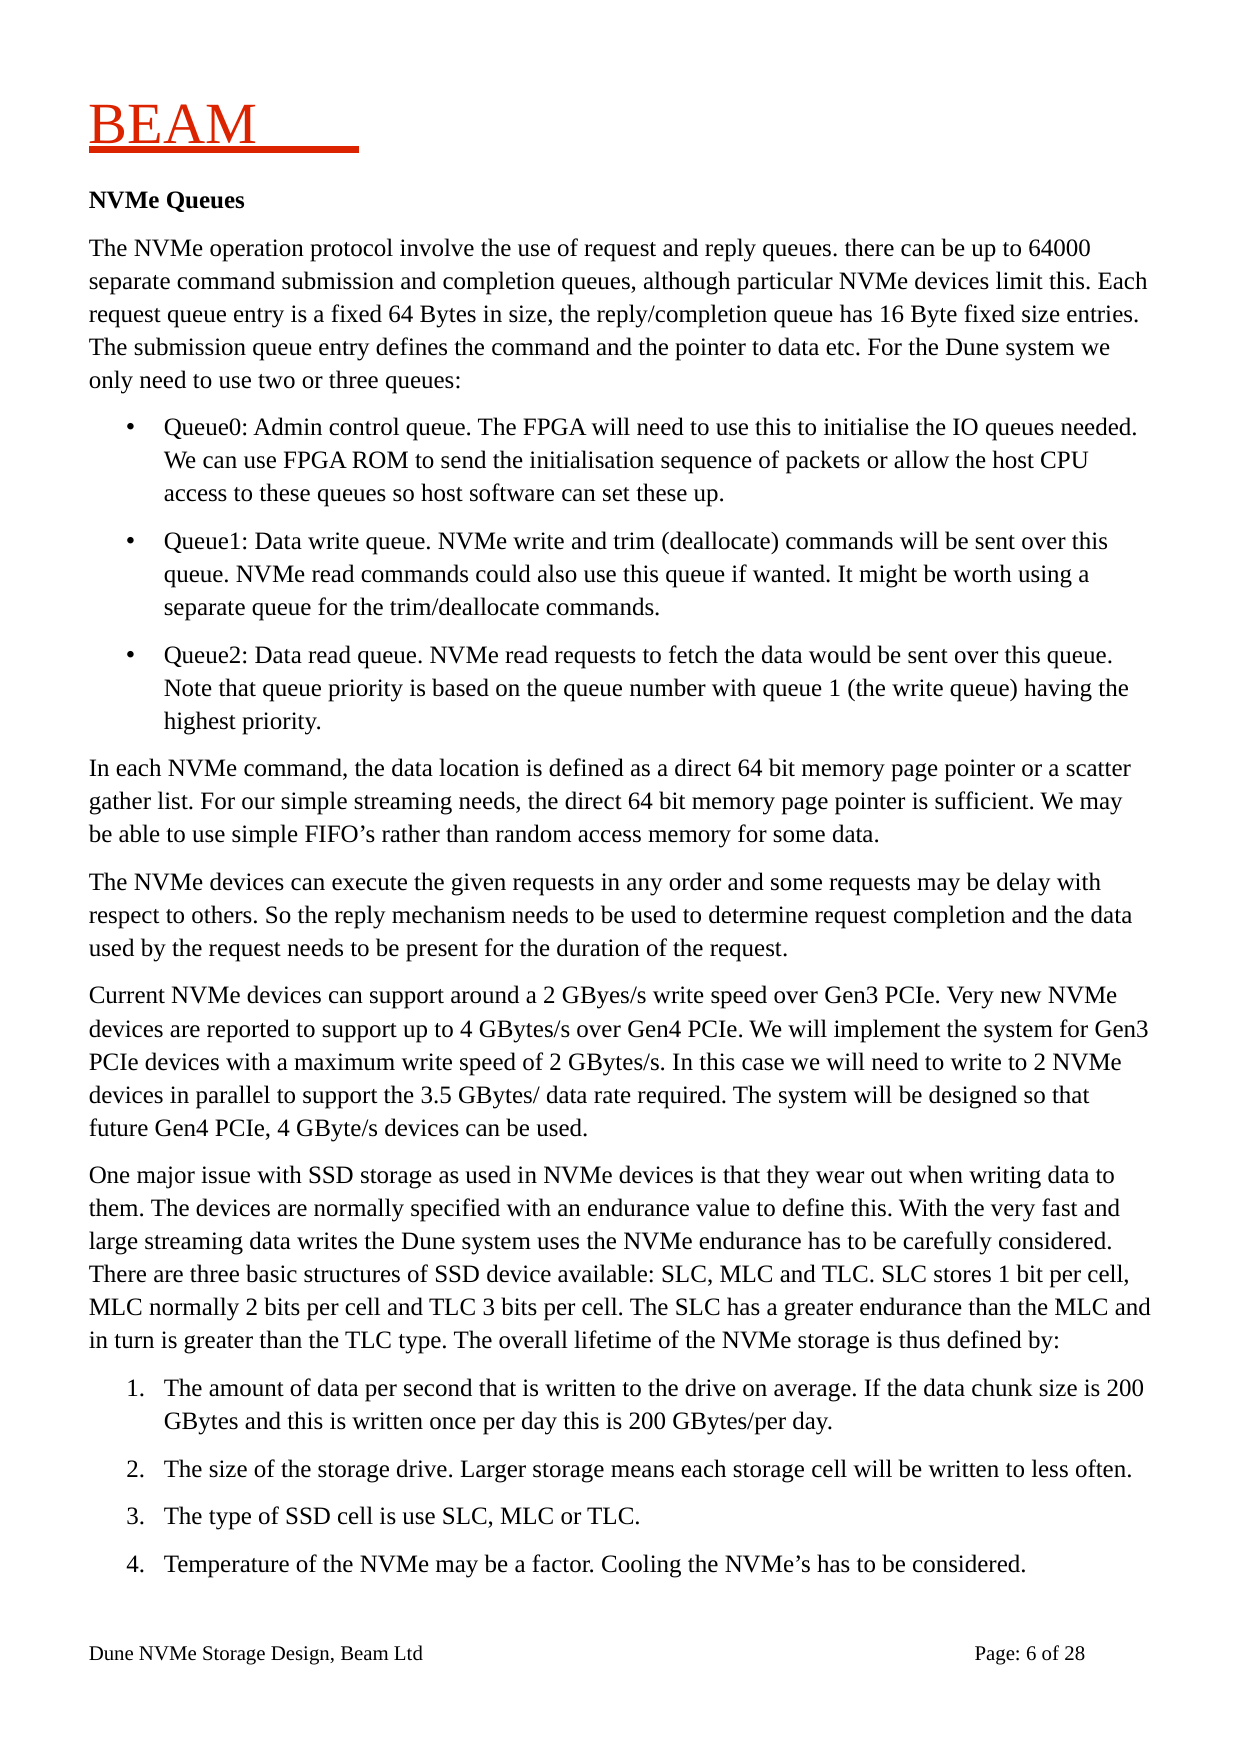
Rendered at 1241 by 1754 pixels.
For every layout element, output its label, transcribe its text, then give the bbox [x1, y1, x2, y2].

text One major issue with SSD storage as used in NVMe devices is that they wear out when writing data to them. The devices are normally specified with an endurance value to define this. With the very fast and large streaming data writes the Dune system uses the NVMe endurance has to be carefully considered. There are three basic structures of SSD device available: SLC, MLC and TLC. SLC stores 1 bit per cell, MLC normally 2 bits per cell and TLC 3 bits per cell. The SLC has a greater endurance than the MLC and in turn is greater than the TLC type. The overall lifetime of the NVMe storage is thus defined by: [88, 1160, 1152, 1354]
list The size of the storage drive. Larger storage means each storage cell will be written to less often. [126, 1454, 1152, 1482]
list Temperature of the NVMe may be a factor. Cooling the NVMe’s has to be considered. [126, 1549, 1152, 1578]
list Queue1: Data write queue. NVMe write and trim (deallocate) commands will be sent over this queue. NVMe read commands could also use this queue if wanted. It might be worth using a separate queue for the trim/deallocate commands. [126, 526, 1152, 621]
list Queue0: Admin control queue. The FPGA will need to use this to initialise the IO queues needed. We can use FPGA ROM to send the initialisation sequence of packets or allow the host CPU access to these queues so host software can set these up. [126, 412, 1152, 507]
list The amount of data per second that is written to the drive on average. If the data chunk size is 200 GBytes and this is written once per day this is 200 GBytes/per day. [126, 1373, 1152, 1435]
text NVMe Queues [88, 185, 1152, 214]
text The NVMe operation protocol involve the use of request and reply queues. there can be up to 64000 separate command submission and completion queues, although particular NVMe devices limit this. Each request queue entry is a fixed 64 Bytes in size, the reply/completion queue has 16 Byte fixed size entries. The submission queue entry defines the command and the pointer to data etc. For the Dune system we only need to use two or three queues: [88, 233, 1152, 393]
text Current NVMe devices can support around a 2 GByes/s write speed over Gen3 PCIe. Very new NVMe devices are reported to support up to 4 GBytes/s over Gen4 PCIe. We will implement the system for Gen3 PCIe devices with a maximum write speed of 2 GBytes/s. In this case we will need to write to 2 NVMe devices in parallel to support the 3.5 GBytes/ data rate required. The system will be designed so that future Gen4 PCIe, 4 GByte/s devices can be used. [88, 981, 1152, 1141]
list Queue2: Data read queue. NVMe read requests to fetch the data would be sent over this queue. Note that queue priority is based on the queue number with queue 1 (the write queue) having the highest priority. [126, 640, 1152, 734]
text In each NVMe command, the data location is defined as a direct 64 bit memory page pointer or a scatter gather list. For our simple streaming needs, the direct 64 bit memory page pointer is sufficient. We may be able to use simple FIFO’s rather than random access memory for some data. [88, 753, 1152, 848]
list The type of SSD cell is use SLC, MLC or TLC. [126, 1501, 1152, 1530]
text The NVMe devices can execute the given requests in any order and some requests may be delay with respect to others. So the reply mechanism needs to be used to determine request completion and the data used by the request needs to be present for the duration of the request. [88, 867, 1152, 962]
